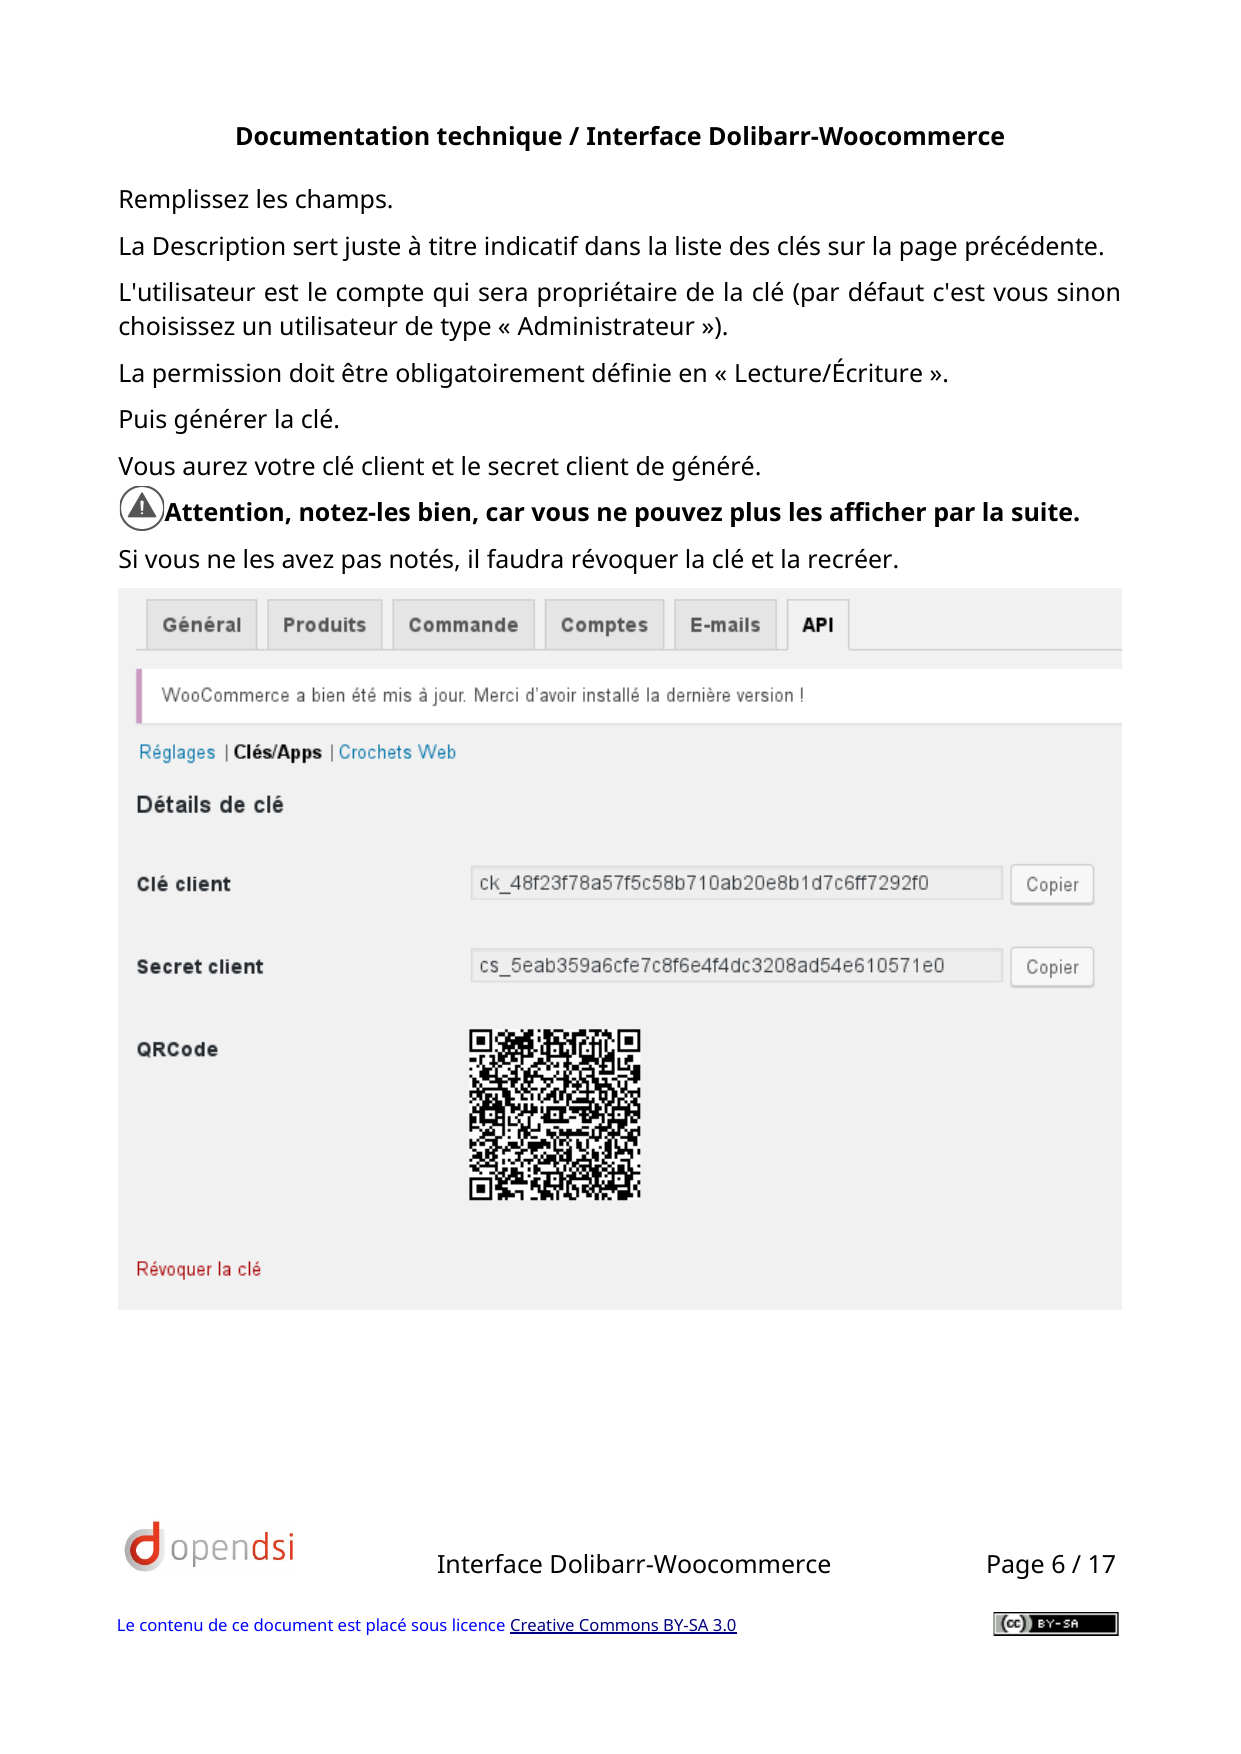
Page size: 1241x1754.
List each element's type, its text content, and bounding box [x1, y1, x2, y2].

text La Description sert juste à titre indicatif dans la liste des clés sur la page précédente. [118, 228, 1122, 262]
picture [119, 486, 165, 531]
text Puis générer la clé. [118, 402, 1122, 436]
picture [993, 1612, 1119, 1636]
text La permission doit être obligatoirement définie en « Lecture/Écriture ». [118, 355, 1122, 389]
text Si vous ne les avez pas notés, il faudra révoquer la clé et la recréer. [118, 542, 1122, 576]
picture [118, 588, 1123, 1310]
text Remplissez les champs. [118, 182, 1122, 216]
text Attention, notez-les bien, car vous ne pouvez plus les afficher par la suite. [165, 495, 1122, 529]
picture [123, 1519, 296, 1574]
text L'utilisateur est le compte qui sera propriétaire de la clé (par défaut c'est vous sinon choisissez un utilisateur de type « Administrateur »). [118, 275, 1122, 343]
text Vous aurez votre clé client et le secret client de généré. [118, 448, 1122, 483]
